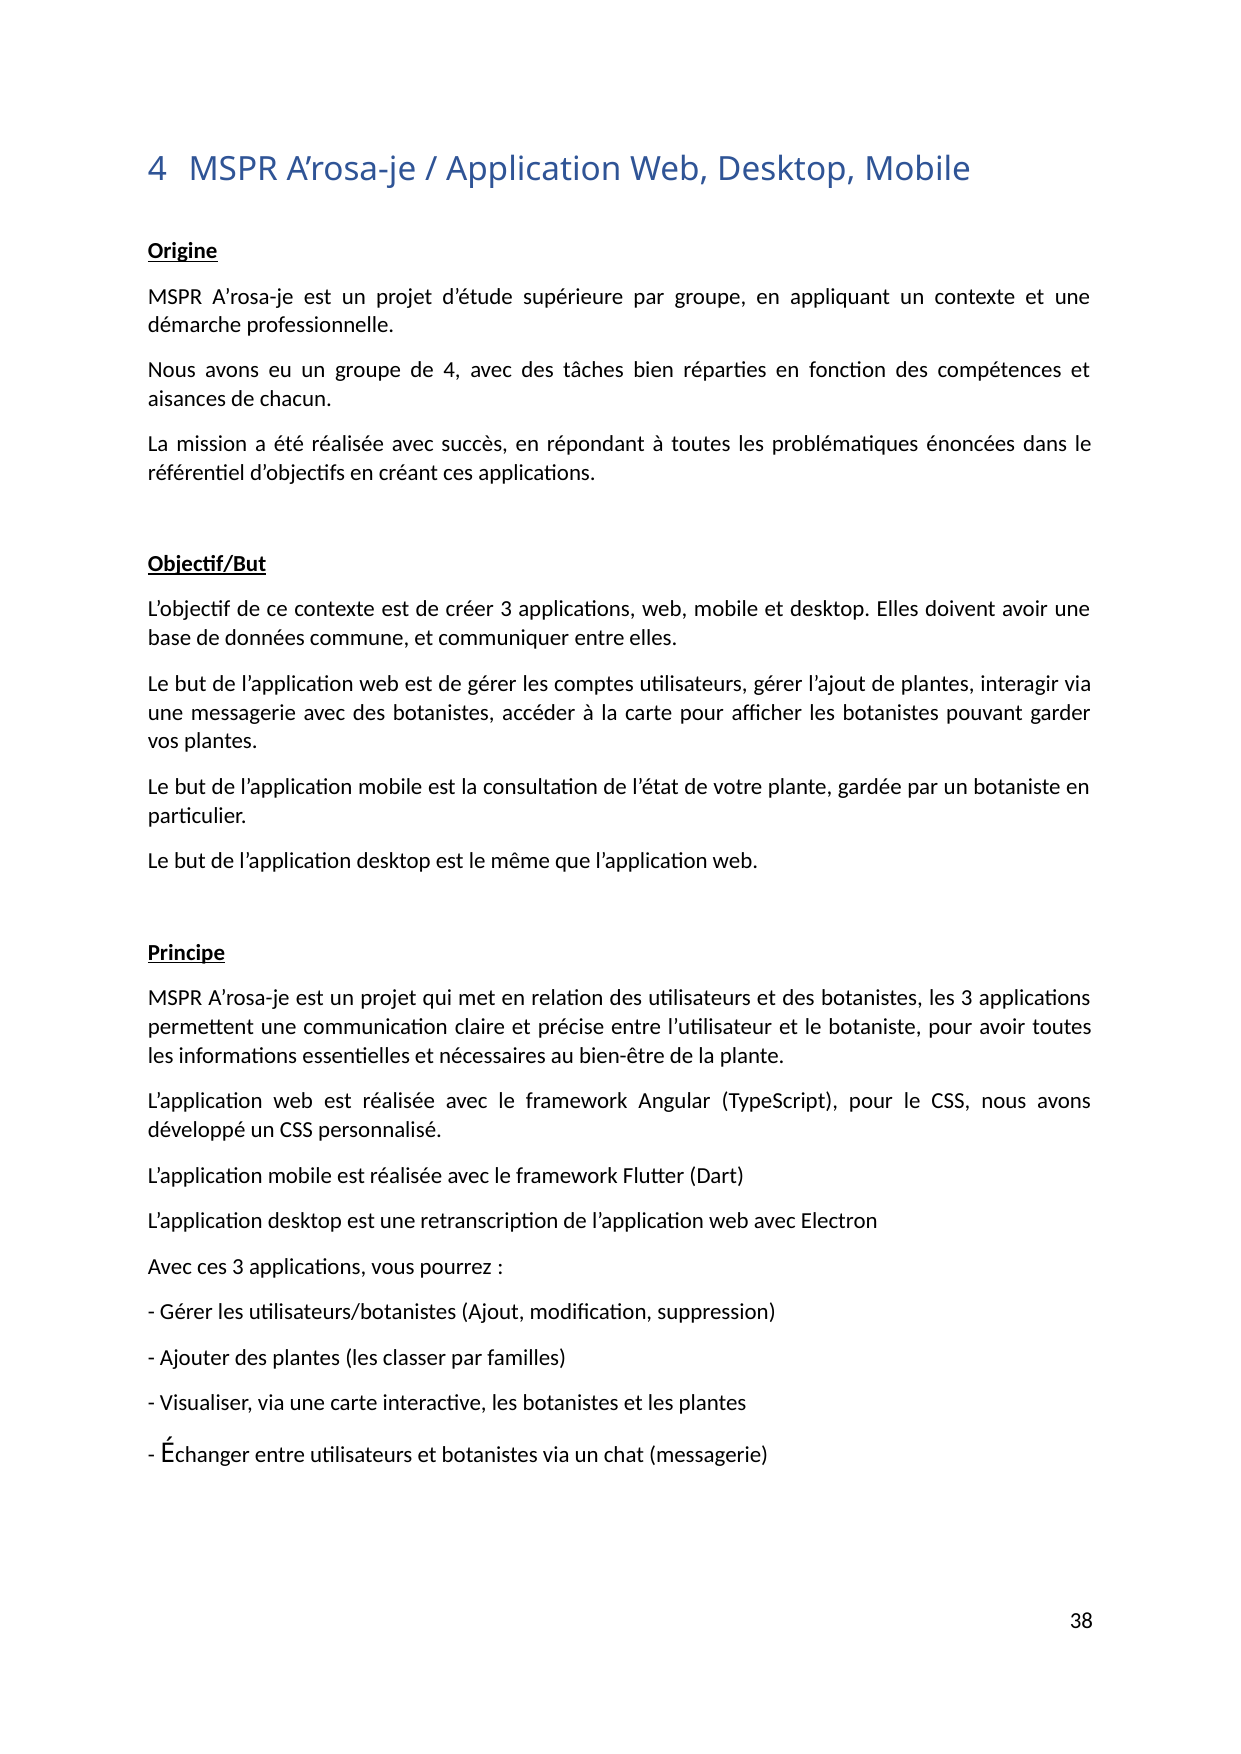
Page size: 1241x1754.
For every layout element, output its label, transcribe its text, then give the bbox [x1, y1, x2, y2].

text Le but de l’application desktop est le même que l’application web. [148, 847, 1093, 874]
text La mission a été réalisée avec succès, en répondant à toutes les problématiques énoncées dans le référentiel d’objectifs en créant ces applications. [148, 429, 1093, 486]
text Avec ces 3 applications, vous pourrez : [148, 1252, 1093, 1280]
text Nous avons eu un groupe de 4, avec des tâches bien réparties en fonction des compétences et aisances de chacun. [148, 355, 1093, 412]
text MSPR A’rosa-je est un projet qui met en relation des utilisateurs et des botanistes, les 3 applications permettent une communication claire et précise entre l’utilisateur et le botaniste, pour avoir toutes les informations essentielles et nécessaires au bien-être de la plante. [148, 983, 1093, 1069]
text - Échanger entre utilisateurs et botanistes via un chat (messagerie) [148, 1434, 1093, 1471]
text Objectif/But [148, 549, 1093, 577]
text MSPR A’rosa-je est un projet d’étude supérieure par groupe, en appliquant un contexte et une démarche professionnelle. [148, 282, 1093, 338]
text - Visualiser, via une carte interactive, les botanistes et les plantes [148, 1388, 1093, 1416]
text Le but de l’application web est de gérer les comptes utilisateurs, gérer l’ajout de plantes, interagir via une messagerie avec des botanistes, accéder à la carte pour afficher les botanistes pouvant garder vos plantes. [148, 669, 1093, 755]
text Le but de l’application mobile est la consultation de l’état de votre plante, gardée par un botaniste en particulier. [148, 772, 1093, 829]
text - Gérer les utilisateurs/botanistes (Ajout, modification, suppression) [148, 1297, 1093, 1325]
text L’objectif de ce contexte est de créer 3 applications, web, mobile et desktop. Elles doivent avoir une base de données commune, et communiquer entre elles. [148, 594, 1093, 651]
text L’application mobile est réalisée avec le framework Flutter (Dart) [148, 1161, 1093, 1189]
text Principe [148, 938, 1093, 966]
list MSPR A’rosa-je / Application Web, Desktop, Mobile [148, 144, 1093, 190]
text Origine [148, 237, 1093, 264]
text L’application web est réalisée avec le framework Angular (TypeScript), pour le CSS, nous avons développé un CSS personnalisé. [148, 1086, 1093, 1143]
text - Ajouter des plantes (les classer par familles) [148, 1343, 1093, 1371]
text L’application desktop est une retranscription de l’application web avec Electron [148, 1206, 1093, 1234]
